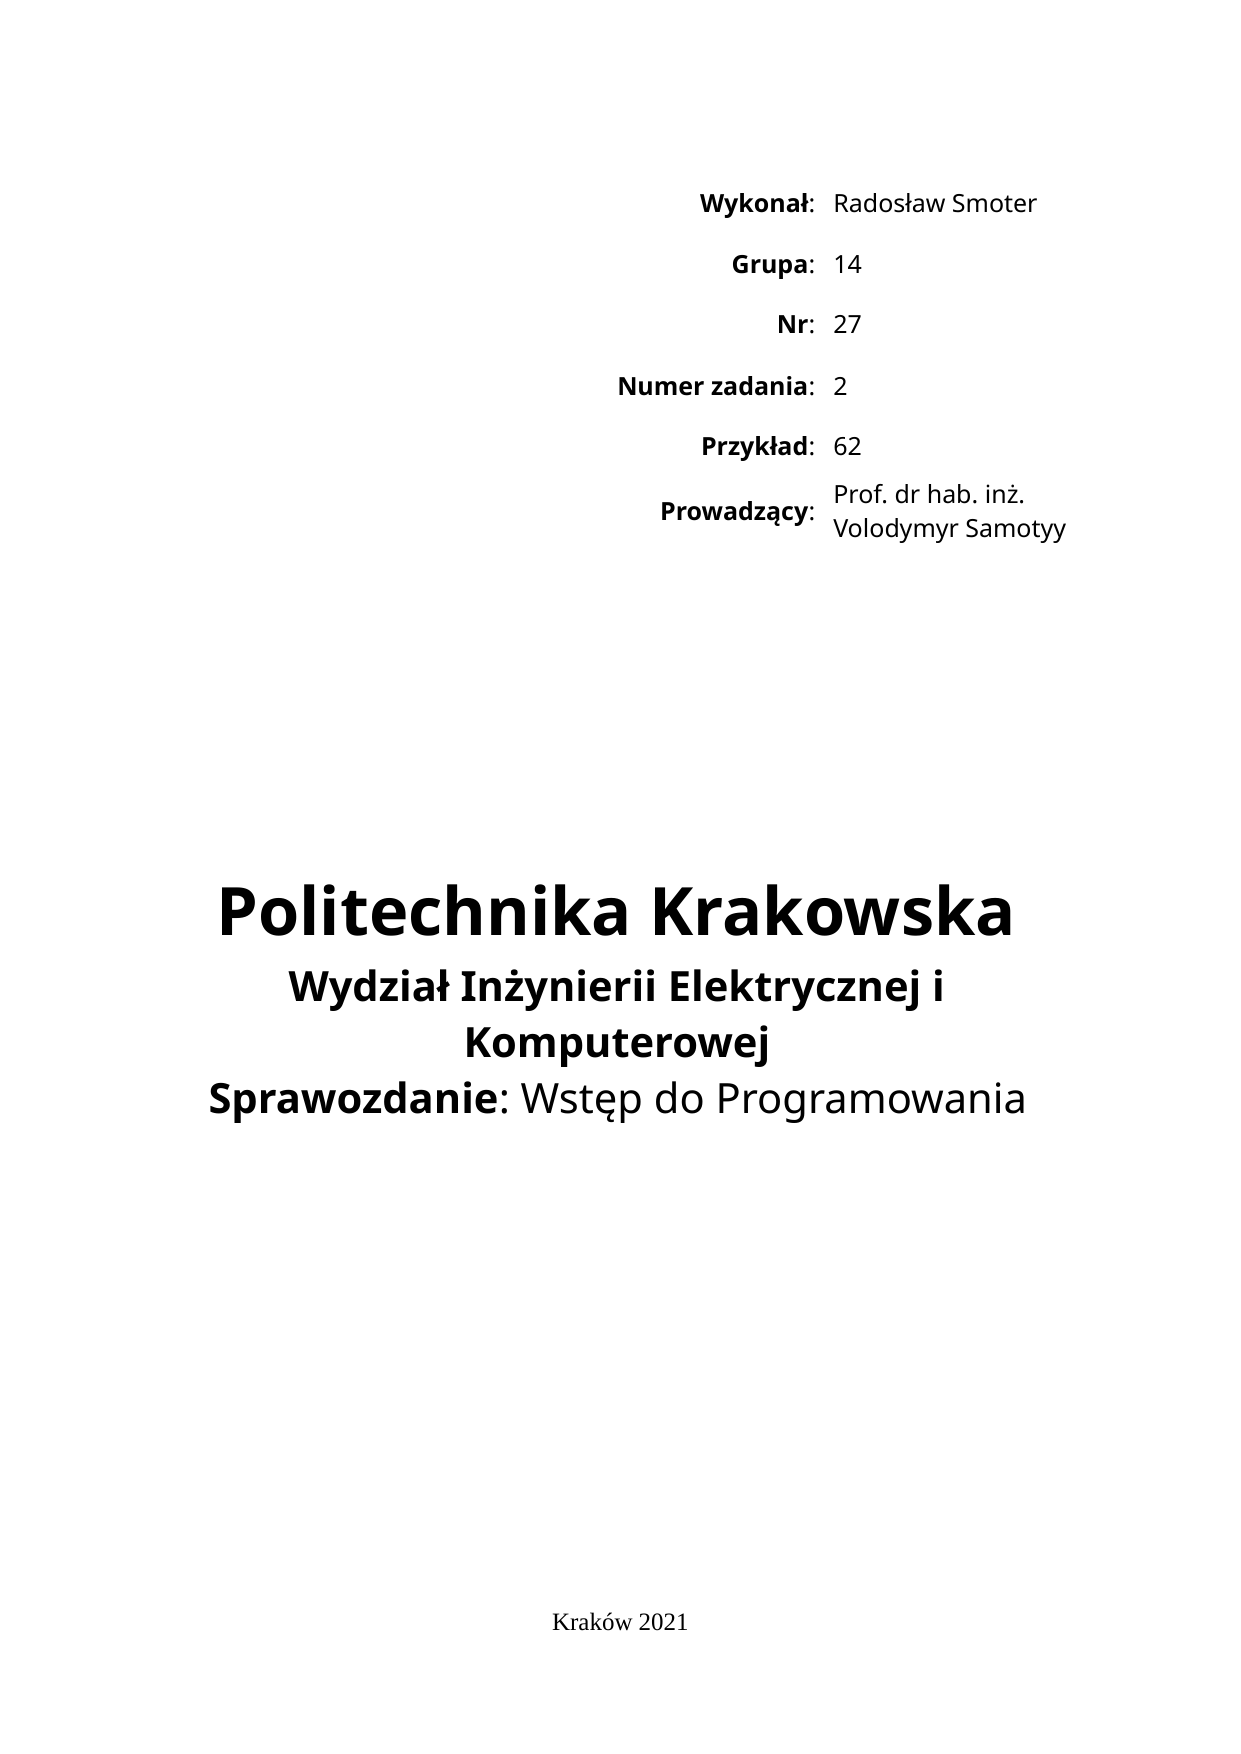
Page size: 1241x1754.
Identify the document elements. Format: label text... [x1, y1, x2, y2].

table_header Wykonał: [118, 172, 815, 233]
table_cell 27 [833, 294, 1123, 355]
table_cell [815, 233, 833, 294]
table_cell Nr: [118, 294, 815, 355]
table_cell [815, 294, 833, 355]
table_cell 2 [833, 355, 1123, 416]
table_cell [815, 477, 833, 545]
table_cell Numer zadania: [118, 355, 815, 416]
table_cell [815, 416, 833, 477]
table_cell 62 [833, 416, 1123, 477]
table_cell Grupa: [118, 233, 815, 294]
table_header Radosław Smoter [833, 172, 1123, 233]
table_cell 14 [833, 233, 1123, 294]
table_cell Prowadzący: [118, 477, 815, 545]
table_cell Przykład: [118, 416, 815, 477]
table_cell [815, 355, 833, 416]
table_header [815, 172, 833, 233]
table_cell Prof. dr hab. inż. Volodymyr Samotyy [833, 477, 1123, 545]
